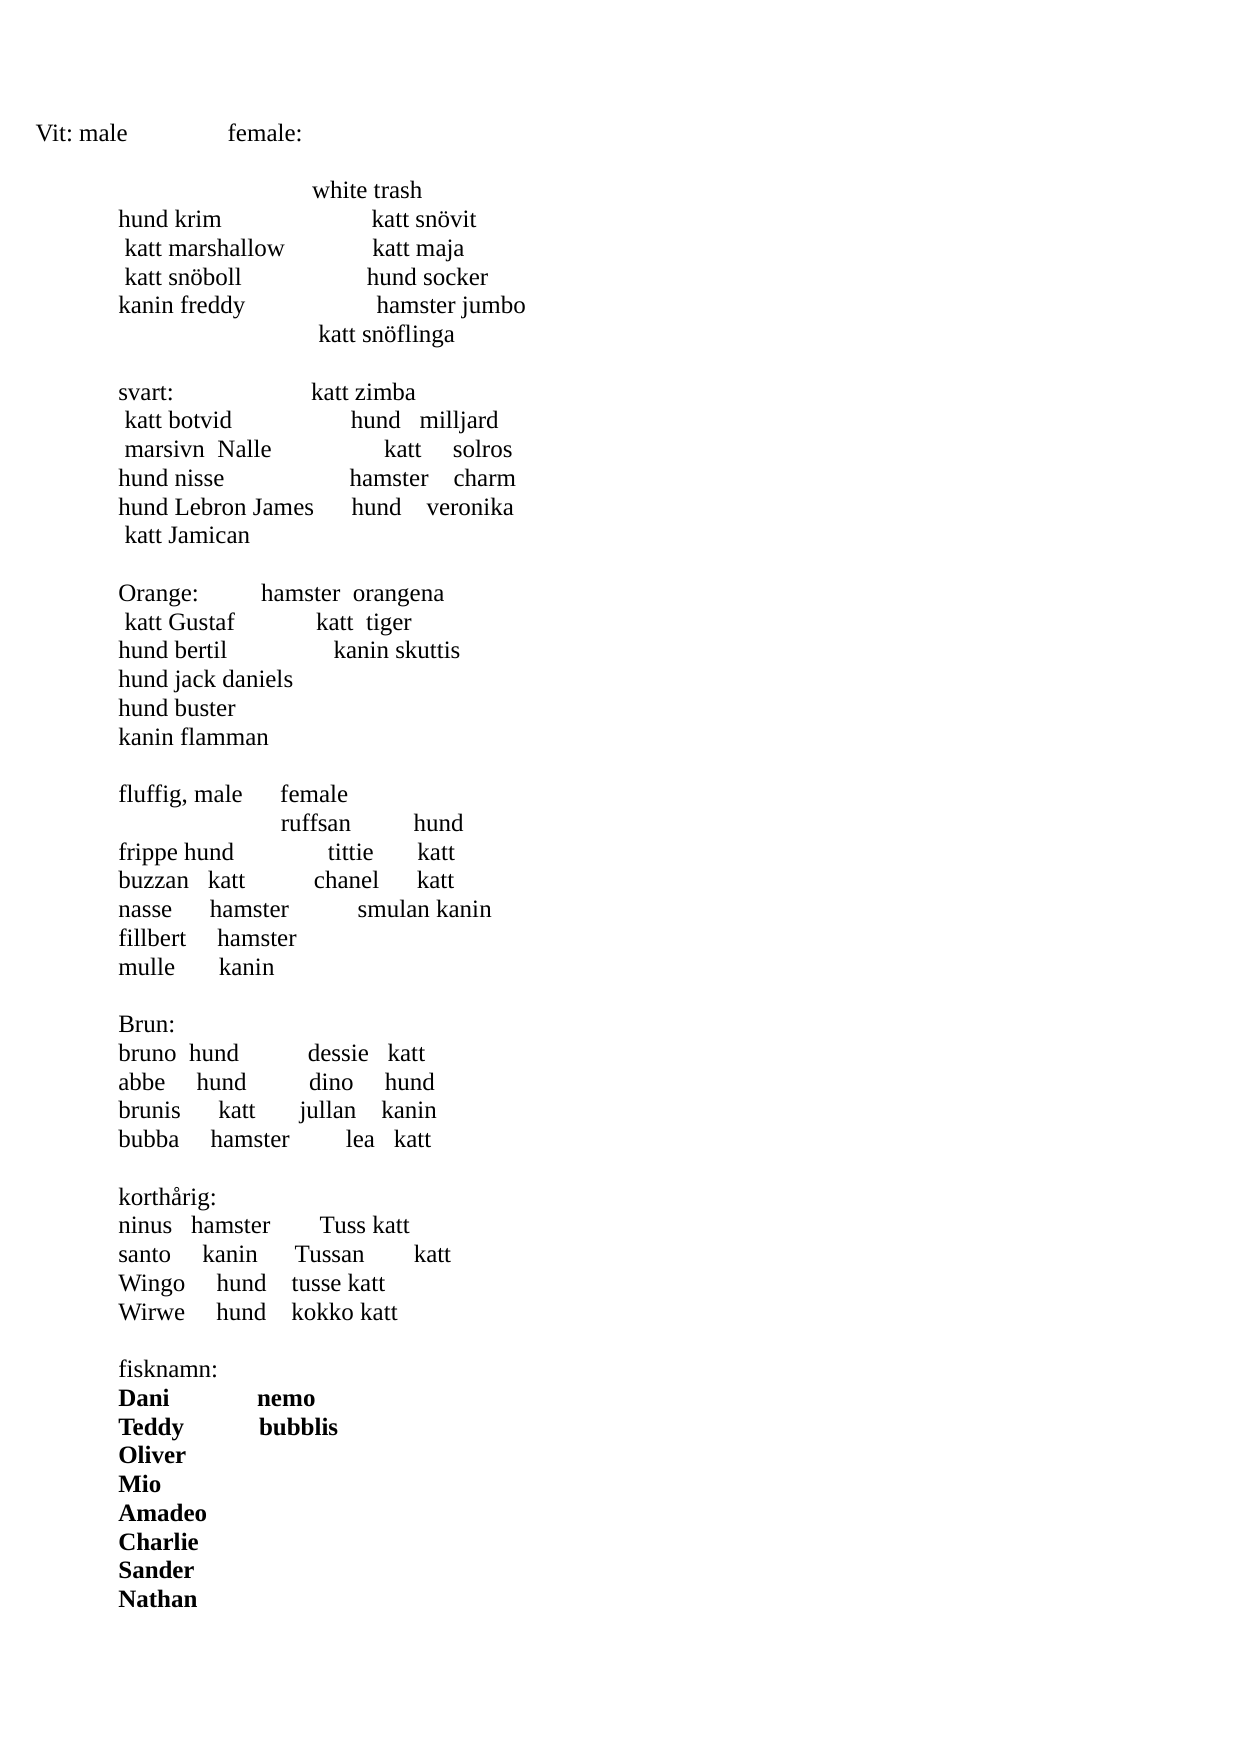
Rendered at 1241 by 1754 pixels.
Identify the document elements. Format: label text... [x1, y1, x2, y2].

text Vit: male female: [35, 118, 1122, 147]
text frippe hund tittie katt [118, 837, 1122, 866]
text Brun: [118, 1009, 1122, 1038]
text kanin flamman [118, 722, 1122, 751]
text bubba hamster lea katt [118, 1124, 1122, 1153]
text Wingo hund tusse katt Wirwe hund kokko katt [118, 1268, 1122, 1326]
text abbe hund dino hund [118, 1067, 1122, 1096]
text katt snöboll hund socker [118, 262, 1122, 291]
text white trash [118, 176, 1122, 204]
text hund buster [118, 693, 1122, 722]
text katt marshallow katt maja [118, 233, 1122, 262]
text santo kanin Tussan katt [118, 1239, 1122, 1268]
text hund bertil kanin skuttis [118, 636, 1122, 664]
text hund krim katt snövit [118, 204, 1122, 233]
text fluffig, male female [118, 779, 1122, 808]
text hund jack daniels [118, 664, 1122, 693]
text katt snöflinga [118, 319, 1122, 348]
text katt Jamican [118, 521, 1122, 549]
text hund nisse hamster charm [118, 463, 1122, 492]
text bruno hund dessie katt [118, 1038, 1122, 1067]
text marsivn Nalle katt solros [118, 434, 1122, 463]
text nasse hamster smulan kanin [118, 894, 1122, 923]
text Orange: hamster orangena [118, 578, 1122, 607]
text fillbert hamster [118, 923, 1122, 952]
text buzzan katt chanel katt [118, 866, 1122, 894]
text mulle kanin [118, 952, 1122, 981]
text hund Lebron James hund veronika [118, 492, 1122, 521]
text katt Gustaf katt tiger [118, 607, 1122, 636]
text ruffsan hund [118, 808, 1122, 837]
text korthårig: [118, 1182, 1122, 1211]
text kanin freddy hamster jumbo [118, 291, 1122, 319]
text svart: katt zimba [118, 377, 1122, 406]
text Dani nemo Teddy bubblis Oliver Mio Amadeo Charlie Sander Nathan [118, 1383, 1122, 1613]
text katt botvid hund milljard [118, 406, 1122, 434]
text brunis katt jullan kanin [118, 1096, 1122, 1124]
text fisknamn: [118, 1354, 1122, 1383]
text ninus hamster Tuss katt [118, 1211, 1122, 1239]
